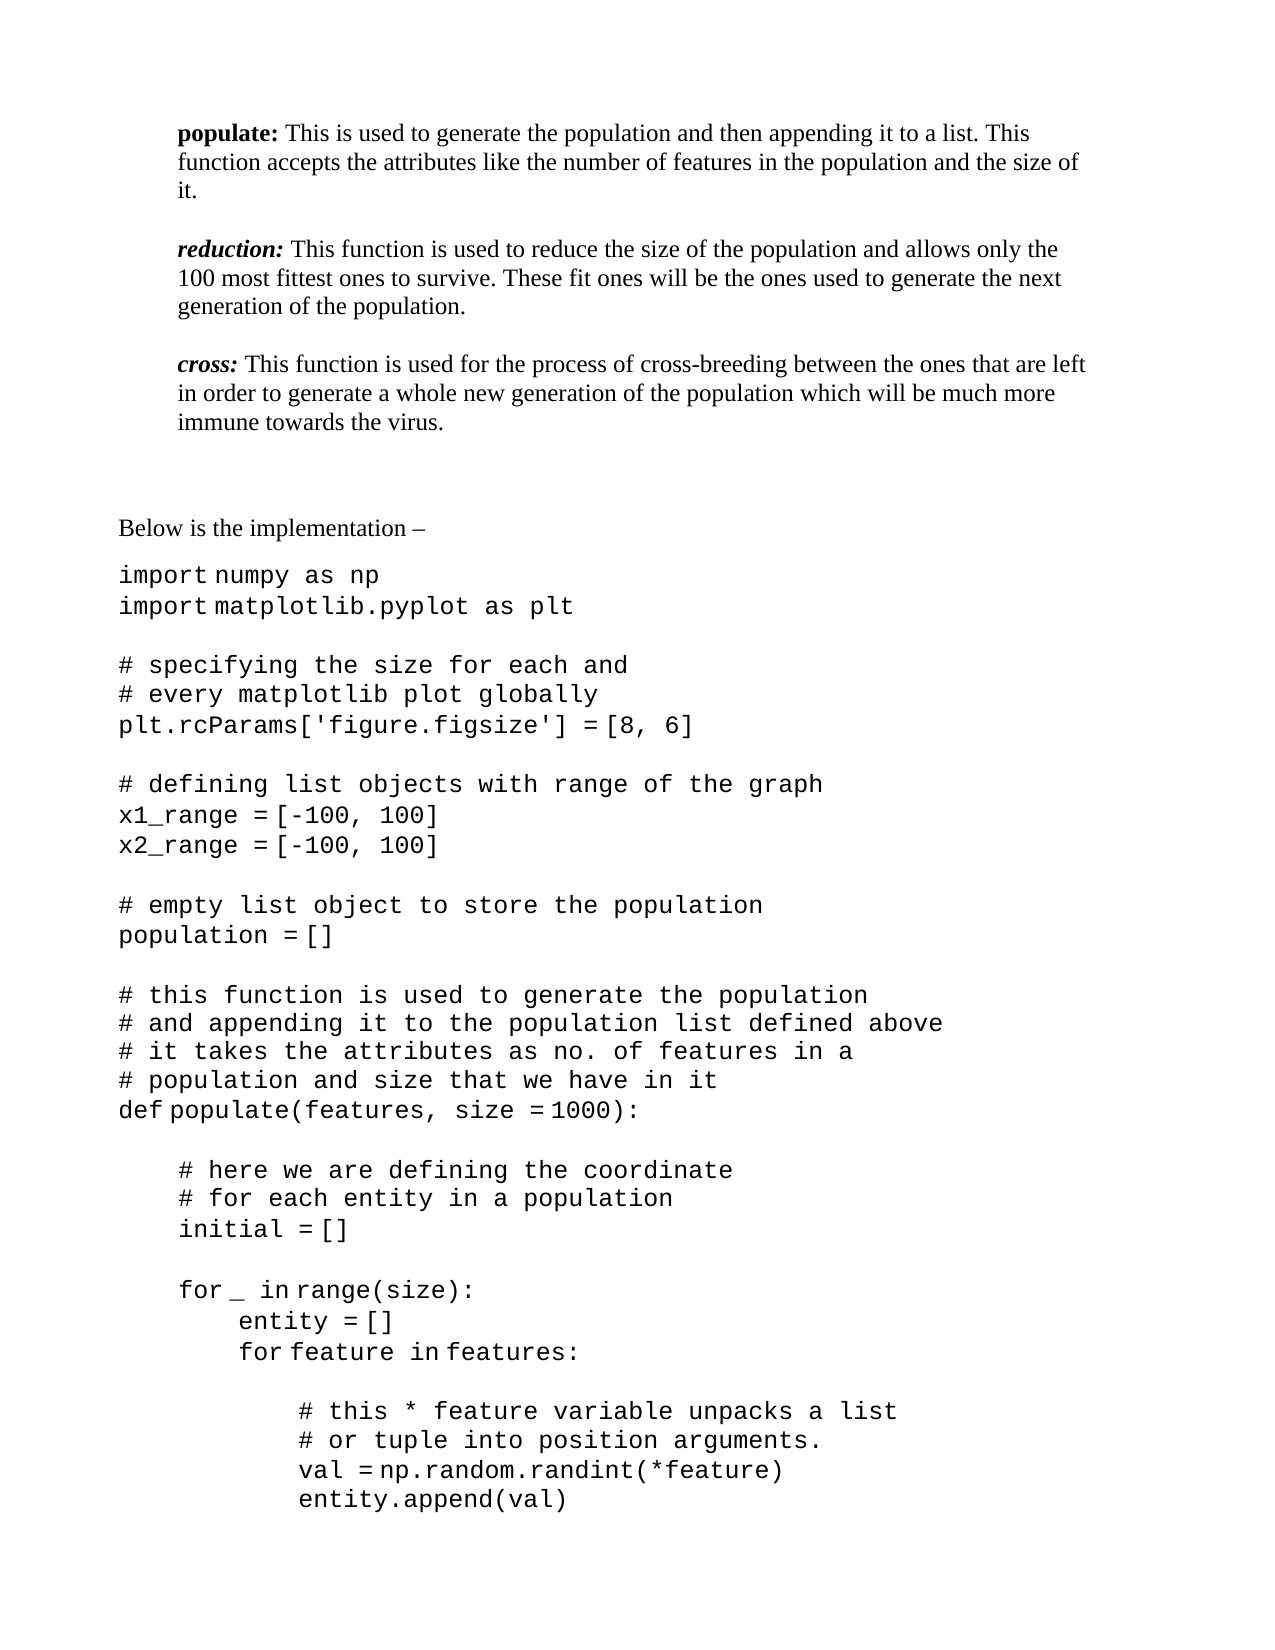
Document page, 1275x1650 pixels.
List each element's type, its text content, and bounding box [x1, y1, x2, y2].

text Below is the implementation – [118, 513, 1157, 542]
text cross: This function is used for the process of cross-breeding between the ones that are left in order to generate a whole new generation of the population which will be much more immune towards the virus. [177, 349, 1098, 436]
table_header import numpy as np import matplotlib.pyplot as plt # specifying the size for each and # every matplotlib plot globally plt.rcParams['figure.figsize'] = [8, 6] # defining list objects with range of the graph x1_range = [-100, 100] x2_range = [-100, 100] # empty list object to store the population population = [] # this function is used to generate the population # and appending it to the population list defined above # it takes the attributes as no. of features in a # population and size that we have in it def populate(features, size = 1000): # here we are defining the coordinate # for each entity in a population initial = [] for _ in range(size): entity = [] for feature in features: # this * feature variable unpacks a list # or tuple into position arguments. val = np.random.randint(*feature) entity.append(val) [118, 561, 1157, 1515]
text reduction: This function is used to reduce the size of the population and allows only the 100 most fittest ones to survive. These fit ones will be the ones used to generate the next generation of the population. [177, 234, 1098, 320]
text populate: This is used to generate the population and then appending it to a list. This function accepts the attributes like the number of features in the population and the size of it. [177, 118, 1098, 204]
